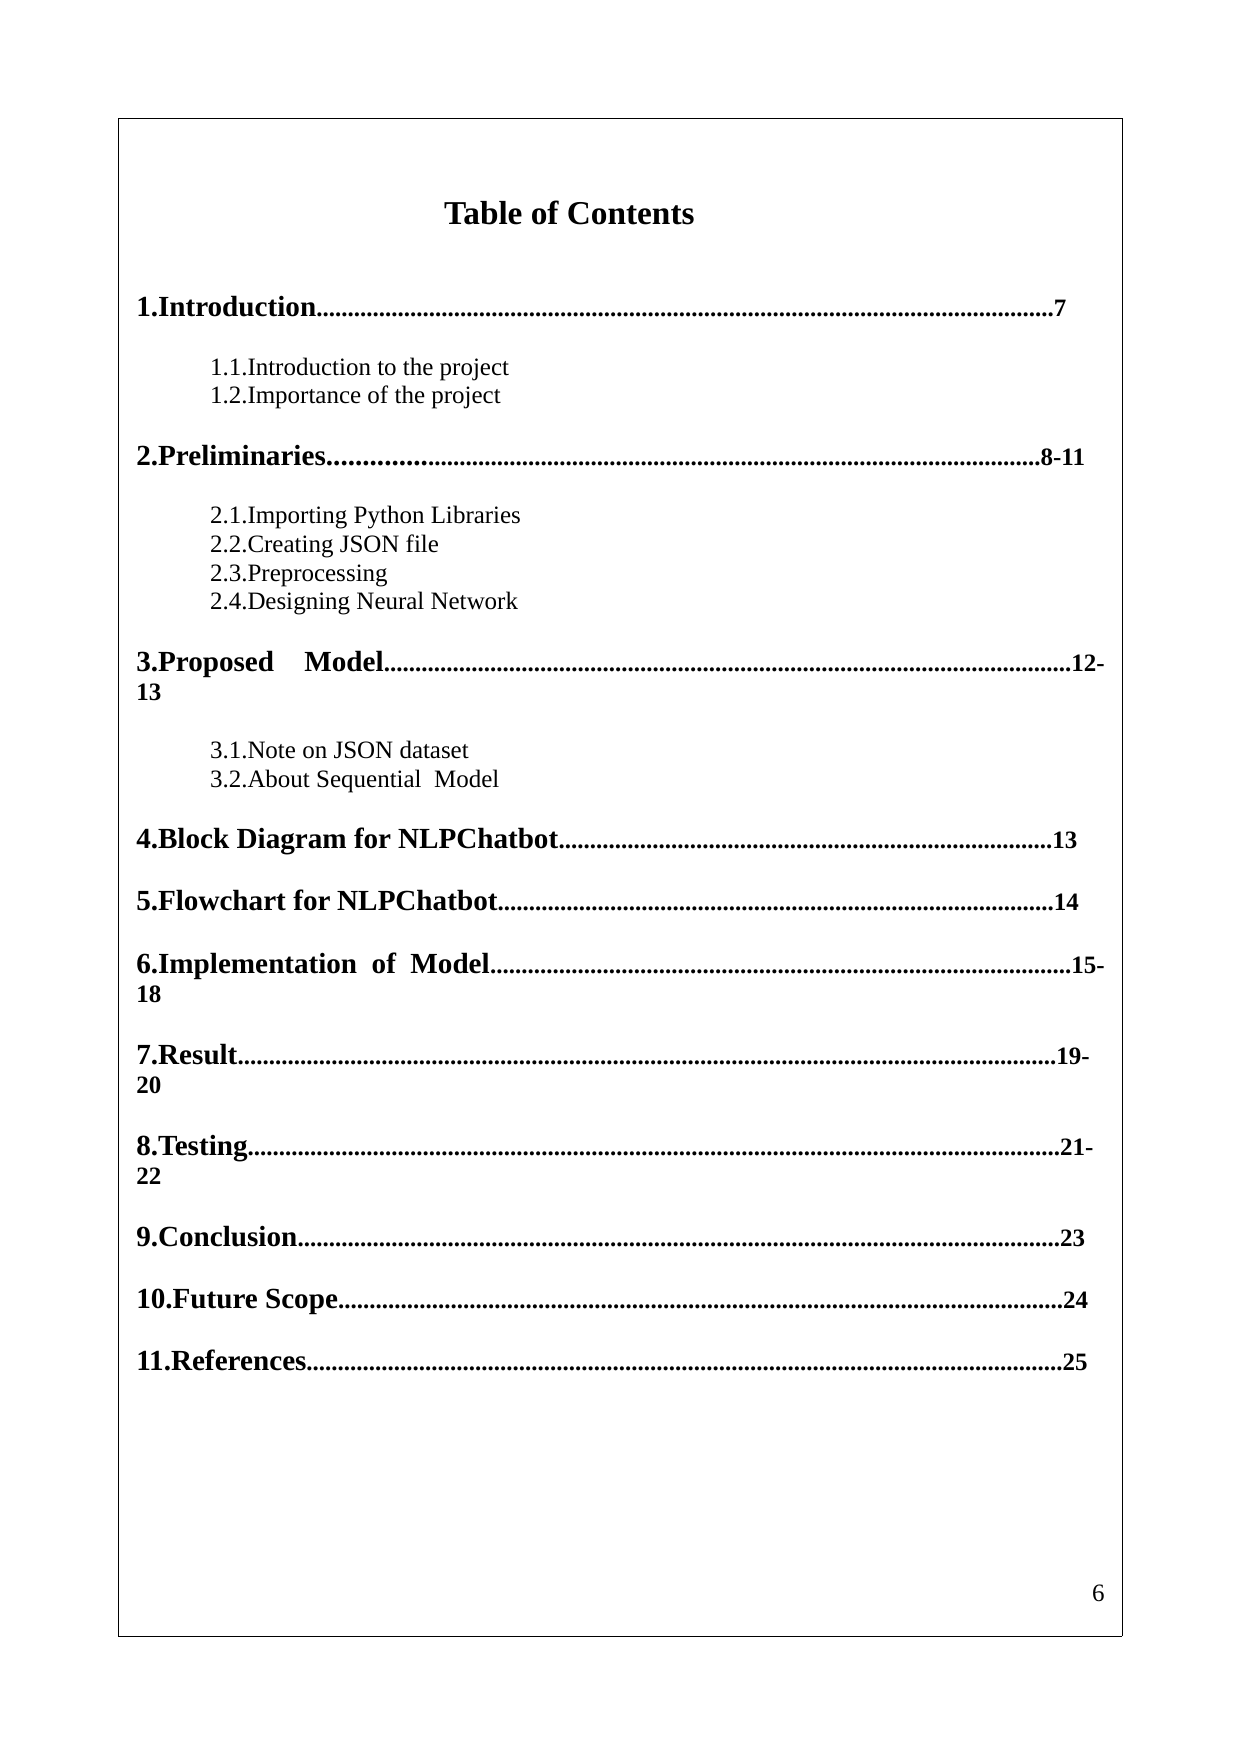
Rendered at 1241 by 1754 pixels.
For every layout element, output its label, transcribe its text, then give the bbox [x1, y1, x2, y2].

text 11.References.........................................................................................................................25 [136, 1343, 1104, 1377]
text 2.Preliminaries................................................................................................................8-11 [136, 438, 1104, 471]
text 1.Introduction......................................................................................................................7 [136, 289, 1104, 323]
text 1.2.Importance of the project [136, 380, 1104, 409]
text 4.Block Diagram for NLPChatbot...............................................................................13 [136, 821, 1104, 855]
text 3.2.About Sequential Model [136, 764, 1104, 792]
text 2.1.Importing Python Libraries [136, 500, 1104, 529]
text 9.Conclusion..........................................................................................................................23 [136, 1219, 1104, 1252]
text 1.1.Introduction to the project [136, 352, 1104, 380]
text 8.Testing..................................................................................................................................21-22 [136, 1128, 1104, 1190]
text 2.3.Preprocessing [136, 558, 1104, 586]
text Table of Contents [136, 193, 1104, 232]
text 6.Implementation of Model.............................................................................................15-18 [136, 946, 1104, 1008]
text 10.Future Scope....................................................................................................................24 [136, 1281, 1104, 1315]
text 2.2.Creating JSON file [136, 529, 1104, 558]
text 5.Flowchart for NLPChatbot.........................................................................................14 [136, 883, 1104, 917]
text 2.4.Designing Neural Network [136, 586, 1104, 615]
text 6 [136, 1578, 1104, 1607]
text 3.1.Note on JSON dataset [136, 735, 1104, 764]
text 3.Proposed Model..............................................................................................................12-13 [136, 644, 1104, 706]
text 7.Result...................................................................................................................................19-20 [136, 1037, 1104, 1099]
